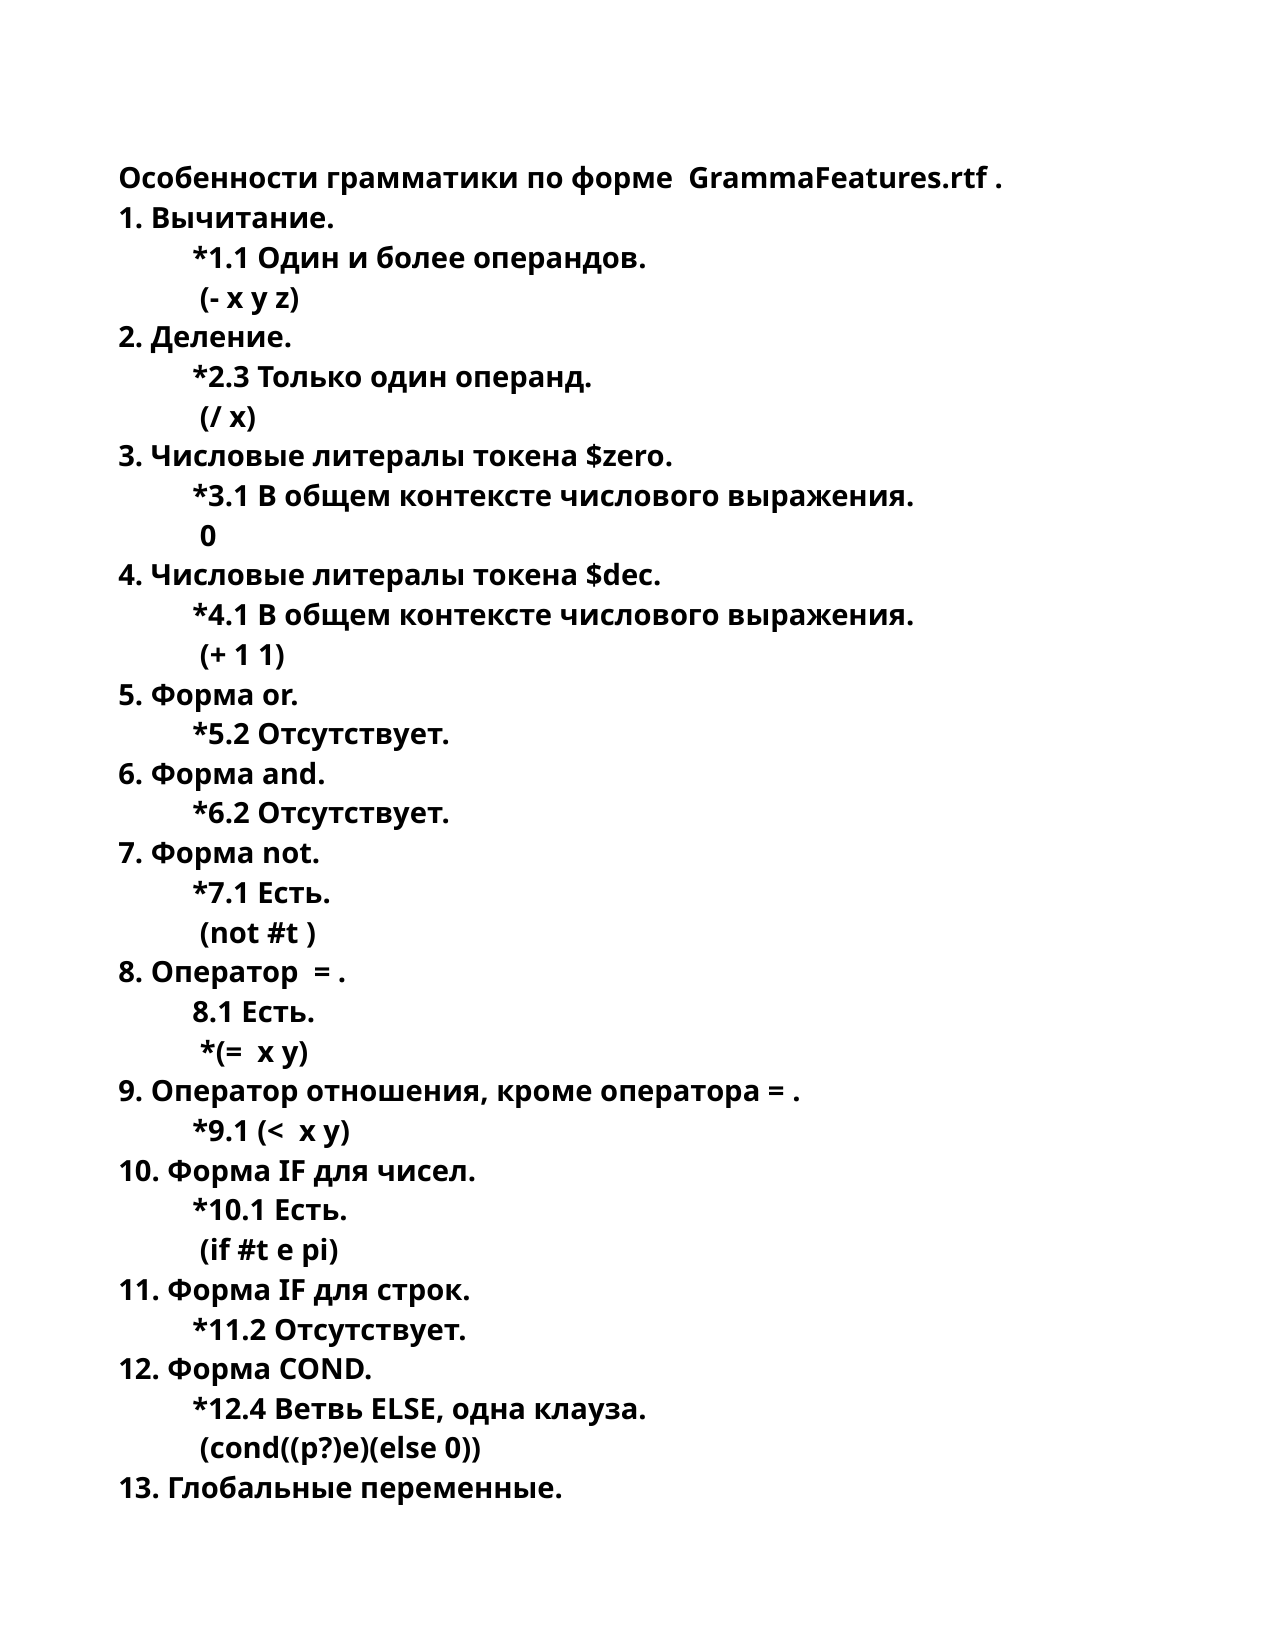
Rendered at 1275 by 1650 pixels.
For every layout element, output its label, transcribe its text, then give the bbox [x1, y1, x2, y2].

text (/ x) [118, 396, 1157, 436]
text 9. Оператор отношения, кроме оператора = . [118, 1071, 1157, 1110]
text 12. Форма COND. [118, 1348, 1157, 1388]
text 6. Форма and. [118, 753, 1157, 793]
text (not #t ) [118, 912, 1157, 952]
text (- x y z) [118, 277, 1157, 317]
text *4.1 В общем контексте числового выражения. [118, 594, 1157, 634]
text 1. Вычитание. [118, 197, 1157, 237]
text *2.3 Только один операнд. [118, 356, 1157, 396]
text 3. Числовые литералы токена $zero. [118, 436, 1157, 475]
text *3.1 В общем контексте числового выражения. [118, 475, 1157, 515]
text *6.2 Отсутствует. [118, 793, 1157, 832]
text Особенности грамматики по форме GrammaFeatures.rtf . [118, 158, 1157, 197]
text 0 [118, 515, 1157, 555]
text 13. Глобальные переменные. [118, 1467, 1157, 1507]
text 11. Форма IF для строк. [118, 1269, 1157, 1309]
text *9.1 (< x y) [118, 1110, 1157, 1150]
text 7. Форма not. [118, 832, 1157, 872]
text (cond((p?)e)(else 0)) [118, 1428, 1157, 1467]
text (+ 1 1) [118, 634, 1157, 674]
text *7.1 Есть. [118, 872, 1157, 912]
text *10.1 Есть. [118, 1190, 1157, 1229]
text 8.1 Есть. [118, 991, 1157, 1031]
text 4. Числовые литералы токена $dec. [118, 555, 1157, 594]
text 2. Деление. [118, 317, 1157, 356]
text *12.4 Ветвь ELSE, одна клауза. [118, 1388, 1157, 1428]
text *(= x y) [118, 1031, 1157, 1071]
text *1.1 Один и более операндов. [118, 237, 1157, 277]
text (if #t e pi) [118, 1229, 1157, 1269]
text 5. Форма or. [118, 674, 1157, 713]
text *5.2 Отсутствует. [118, 713, 1157, 753]
text *11.2 Отсутствует. [118, 1309, 1157, 1348]
text 10. Форма IF для чисел. [118, 1150, 1157, 1190]
text 8. Оператор = . [118, 952, 1157, 991]
